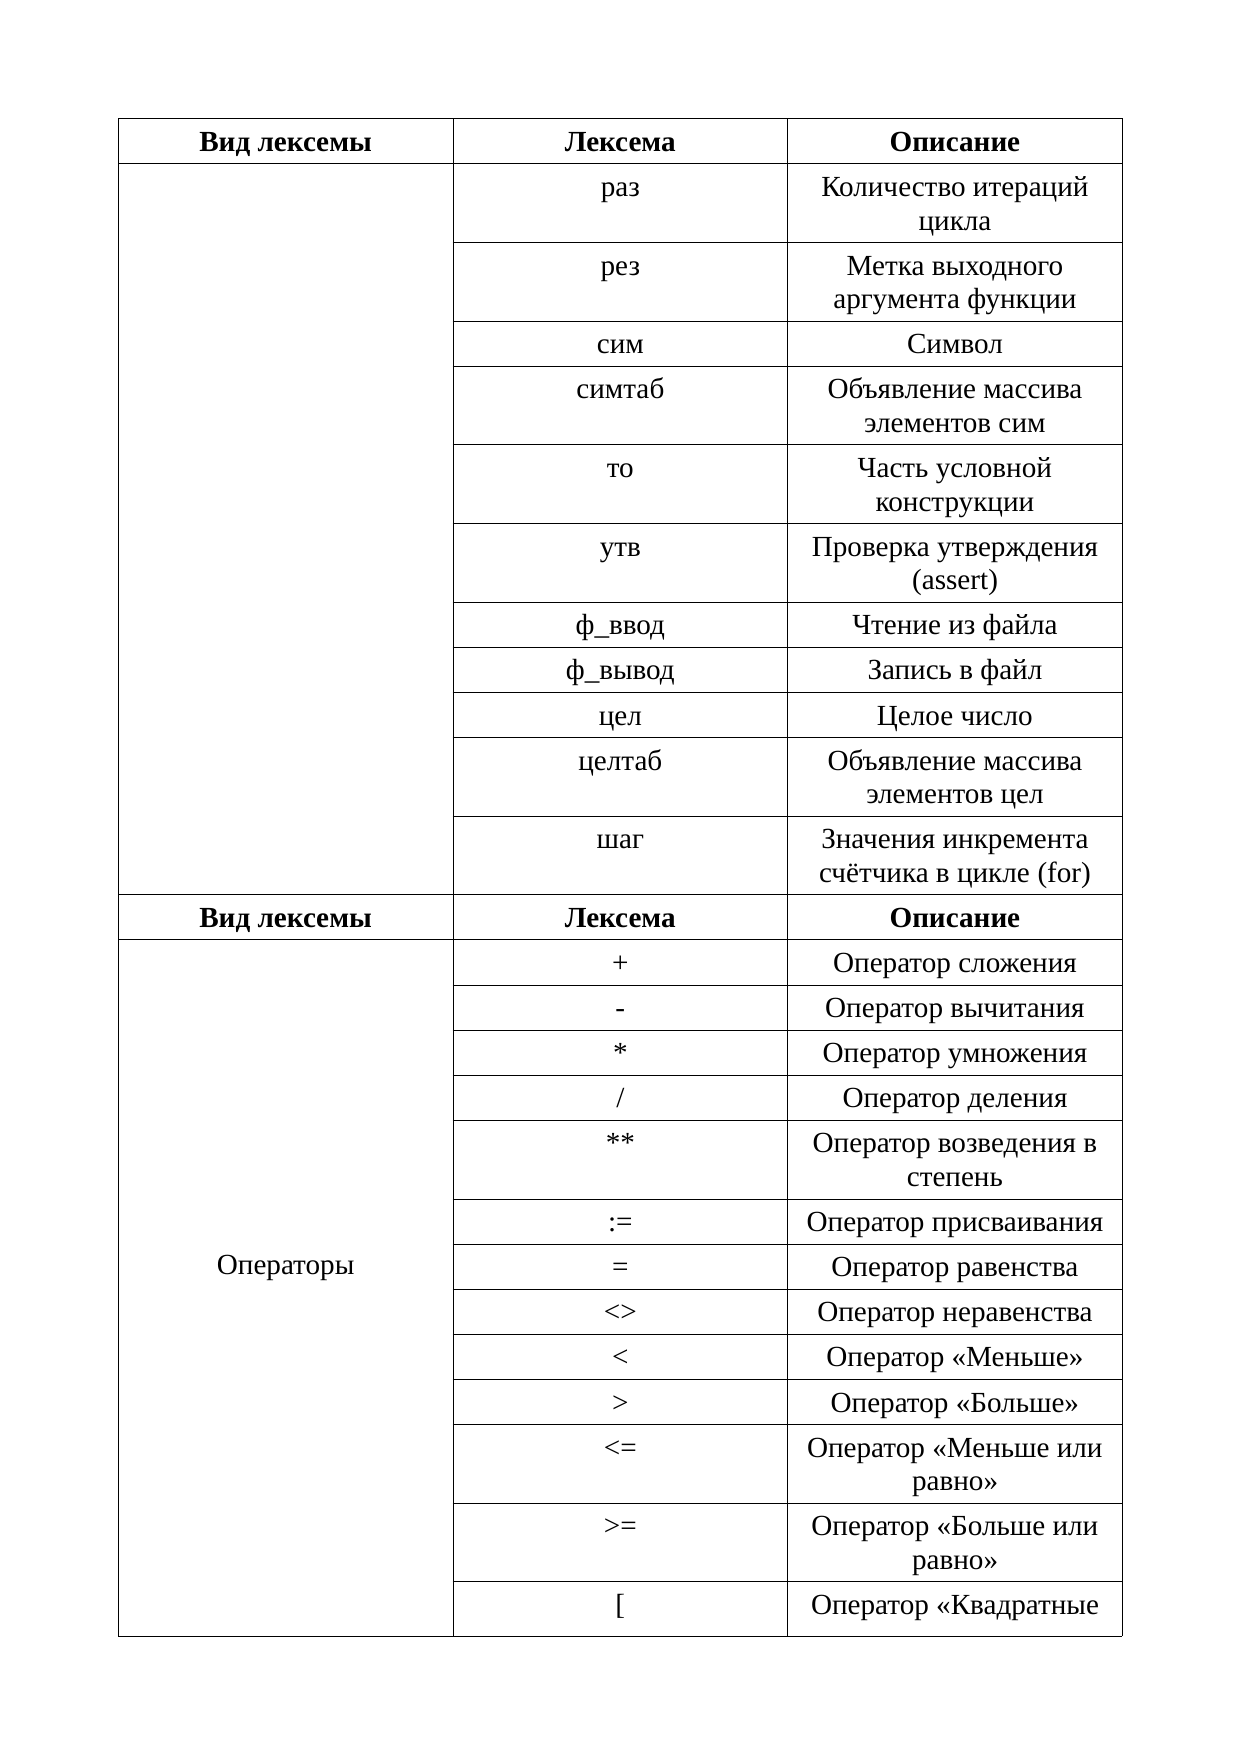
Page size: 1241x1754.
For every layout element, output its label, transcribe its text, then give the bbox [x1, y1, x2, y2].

table_cell = [454, 1245, 787, 1289]
table_cell цел [454, 693, 787, 737]
table_cell Оператор возведения в степень [788, 1121, 1122, 1198]
table_cell Проверка утверждения (assert) [788, 524, 1122, 602]
table_cell Объявление массива элементов цел [788, 738, 1122, 816]
table_cell Оператор «Квадратные [788, 1582, 1122, 1636]
table_cell Операторы [119, 940, 453, 1636]
table_cell Часть условной конструкции [788, 445, 1122, 523]
table_cell >= [454, 1504, 787, 1581]
table_cell симтаб [454, 367, 787, 444]
table_header Описание [788, 895, 1122, 939]
table_cell Оператор «Меньше или равно» [788, 1425, 1122, 1503]
table_cell Целое число [788, 693, 1122, 737]
table_cell ** [454, 1121, 787, 1198]
table_cell - [454, 986, 787, 1029]
table_header Лексема [454, 119, 787, 163]
table_cell сим [454, 322, 787, 366]
table_cell рез [454, 243, 787, 321]
table_cell раз [454, 164, 787, 242]
table_header Описание [788, 119, 1122, 163]
table_cell / [454, 1076, 787, 1120]
table_cell Оператор «Больше или равно» [788, 1504, 1122, 1581]
table_cell Оператор присваивания [788, 1200, 1122, 1243]
table_cell целтаб [454, 738, 787, 816]
table_cell утв [454, 524, 787, 602]
table_cell ф_ввод [454, 603, 787, 647]
table_cell Оператор деления [788, 1076, 1122, 1120]
table_cell Оператор сложения [788, 940, 1122, 984]
table_cell Запись в файл [788, 648, 1122, 692]
table_cell [119, 164, 453, 894]
table_cell Оператор «Меньше» [788, 1335, 1122, 1379]
table_cell > [454, 1380, 787, 1424]
table_cell Оператор неравенства [788, 1290, 1122, 1334]
table_cell <= [454, 1425, 787, 1503]
table_cell <> [454, 1290, 787, 1334]
table_cell Значения инкремента счётчика в цикле (for) [788, 817, 1122, 894]
table_cell * [454, 1031, 787, 1075]
table_header Вид лексемы [119, 895, 453, 939]
table_cell Оператор вычитания [788, 986, 1122, 1029]
table_cell Метка выходного аргумента функции [788, 243, 1122, 321]
table_header Вид лексемы [119, 119, 453, 163]
table_cell Символ [788, 322, 1122, 366]
table_cell то [454, 445, 787, 523]
table_cell Оператор «Больше» [788, 1380, 1122, 1424]
table_cell Оператор равенства [788, 1245, 1122, 1289]
table_cell [ [454, 1582, 787, 1636]
table_cell шаг [454, 817, 787, 894]
table_cell := [454, 1200, 787, 1243]
table_cell ф_вывод [454, 648, 787, 692]
table_cell Оператор умножения [788, 1031, 1122, 1075]
table_cell Объявление массива элементов сим [788, 367, 1122, 444]
table_cell + [454, 940, 787, 984]
table_cell Чтение из файла [788, 603, 1122, 647]
table_cell < [454, 1335, 787, 1379]
table_header Лексема [454, 895, 787, 939]
table_cell Количество итераций цикла [788, 164, 1122, 242]
